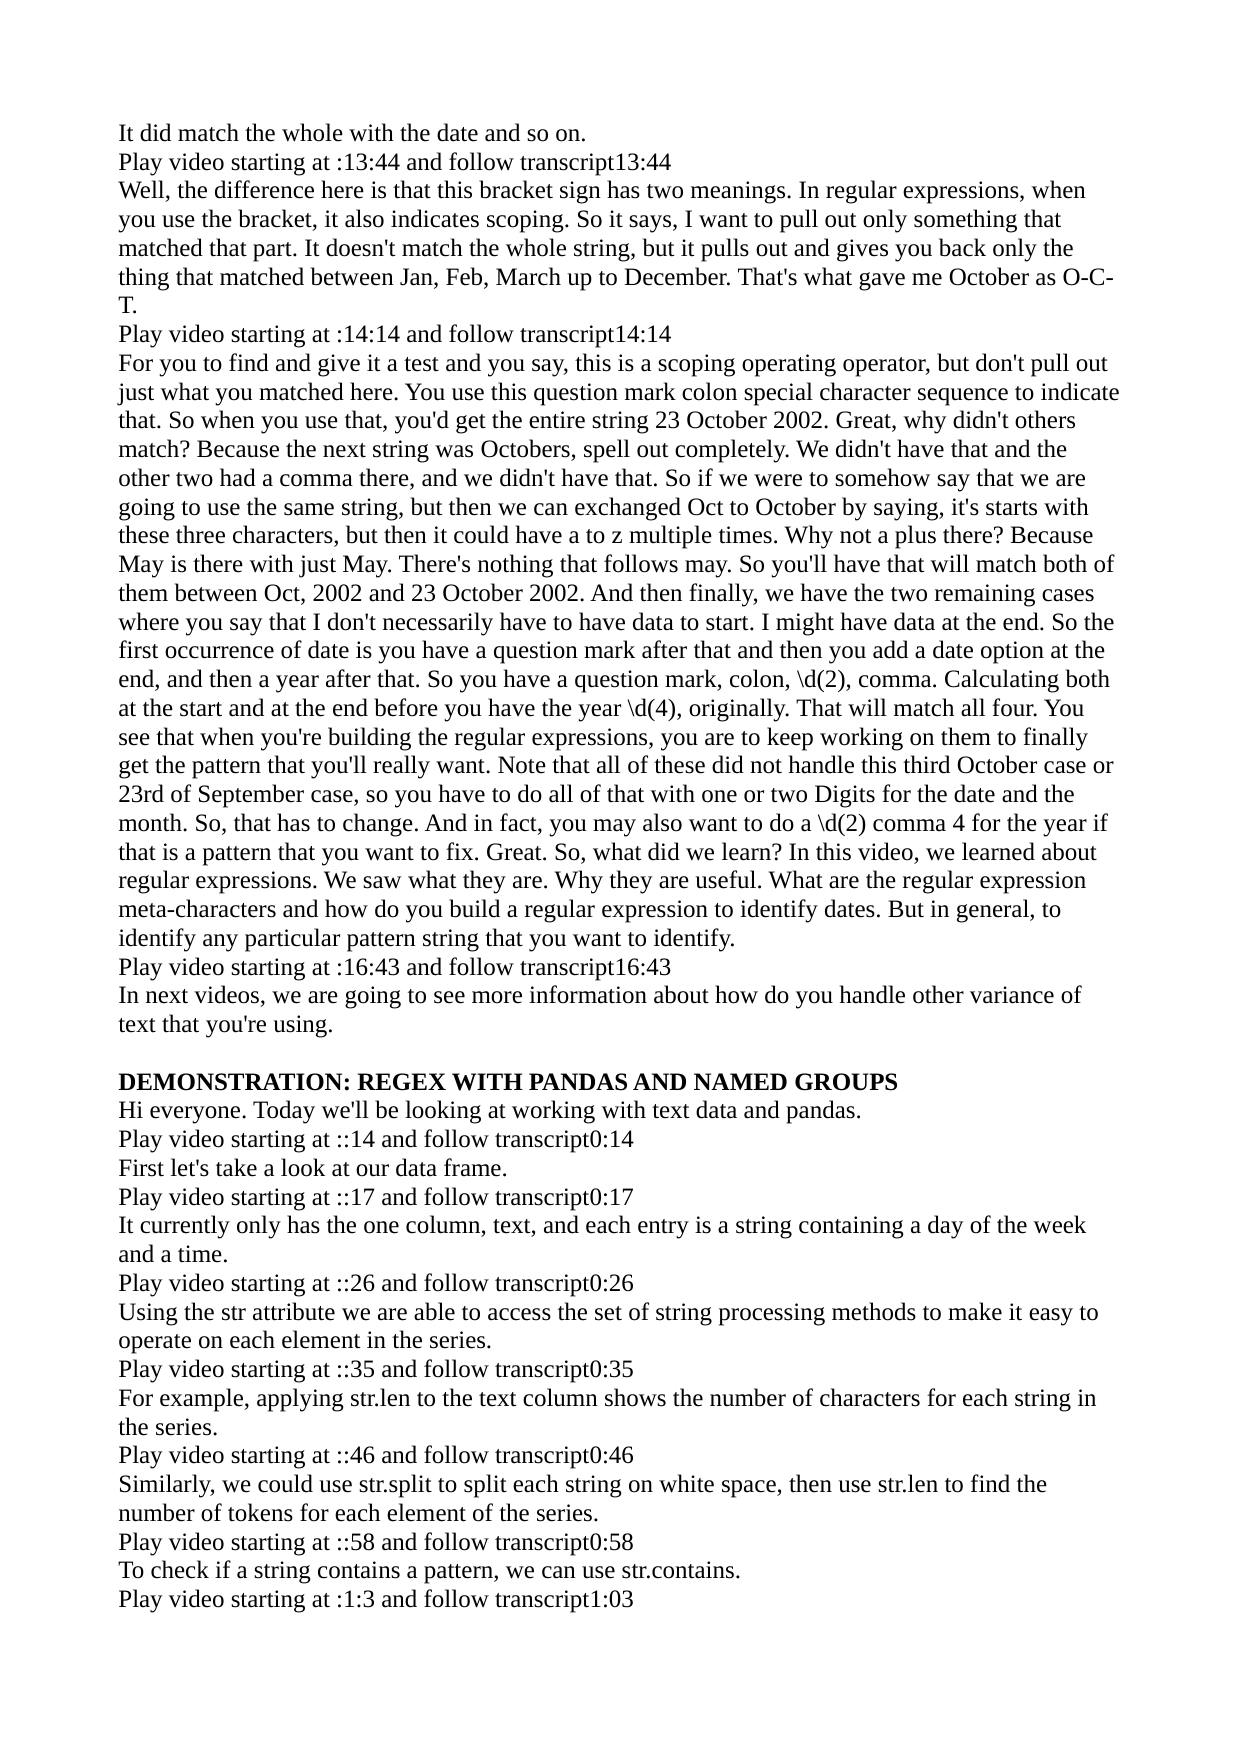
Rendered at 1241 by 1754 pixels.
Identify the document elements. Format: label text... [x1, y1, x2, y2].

text Play video starting at ::26 and follow transcript0:26 [118, 1268, 1122, 1297]
text First let's take a look at our data frame. [118, 1153, 1122, 1182]
text For example, applying str.len to the text column shows the number of characters for each string in the series. [118, 1383, 1122, 1441]
text Play video starting at ::35 and follow transcript0:35 [118, 1354, 1122, 1383]
text To check if a string contains a pattern, we can use str.contains. [118, 1556, 1122, 1584]
text Play video starting at ::46 and follow transcript0:46 [118, 1441, 1122, 1469]
text Hi everyone. Today we'll be looking at working with text data and pandas. [118, 1096, 1122, 1124]
text Play video starting at :14:14 and follow transcript14:14 [118, 319, 1122, 348]
text Play video starting at :13:44 and follow transcript13:44 [118, 147, 1122, 176]
text In next videos, we are going to see more information about how do you handle other variance of text that you're using. [118, 981, 1122, 1038]
text Well, the difference here is that this bracket sign has two meanings. In regular expressions, when you use the bracket, it also indicates scoping. So it says, I want to pull out only something that matched that part. It doesn't match the whole string, but it pulls out and gives you back only the thing that matched between Jan, Feb, March up to December. That's what gave me October as O-C-T. [118, 176, 1122, 319]
text Play video starting at :16:43 and follow transcript16:43 [118, 952, 1122, 981]
text It currently only has the one column, text, and each entry is a string containing a day of the week and a time. [118, 1211, 1122, 1268]
text DEMONSTRATION: REGEX WITH PANDAS AND NAMED GROUPS [118, 1067, 1122, 1096]
text It did match the whole with the date and so on. [118, 118, 1122, 147]
text Similarly, we could use str.split to split each string on white space, then use str.len to find the number of tokens for each element of the series. [118, 1469, 1122, 1527]
text For you to find and give it a test and you say, this is a scoping operating operator, but don't pull out just what you matched here. You use this question mark colon special character sequence to indicate that. So when you use that, you'd get the entire string 23 October 2002. Great, why didn't others match? Because the next string was Octobers, spell out completely. We didn't have that and the other two had a comma there, and we didn't have that. So if we were to somehow say that we are going to use the same string, but then we can exchanged Oct to October by saying, it's starts with these three characters, but then it could have a to z multiple times. Why not a plus there? Because May is there with just May. There's nothing that follows may. So you'll have that will match both of them between Oct, 2002 and 23 October 2002. And then finally, we have the two remaining cases where you say that I don't necessarily have to have data to start. I might have data at the end. So the first occurrence of date is you have a question mark after that and then you add a date option at the end, and then a year after that. So you have a question mark, colon, \d(2), comma. Calculating both at the start and at the end before you have the year \d(4), originally. That will match all four. You see that when you're building the regular expressions, you are to keep working on them to finally get the pattern that you'll really want. Note that all of these did not handle this third October case or 23rd of September case, so you have to do all of that with one or two Digits for the date and the month. So, that has to change. And in fact, you may also want to do a \d(2) comma 4 for the year if that is a pattern that you want to fix. Great. So, what did we learn? In this video, we learned about regular expressions. We saw what they are. Why they are useful. What are the regular expression meta-characters and how do you build a regular expression to identify dates. But in general, to identify any particular pattern string that you want to identify. [118, 348, 1122, 952]
text Play video starting at ::14 and follow transcript0:14 [118, 1124, 1122, 1153]
text Using the str attribute we are able to access the set of string processing methods to make it easy to operate on each element in the series. [118, 1297, 1122, 1354]
text Play video starting at ::17 and follow transcript0:17 [118, 1182, 1122, 1211]
text Play video starting at ::58 and follow transcript0:58 [118, 1527, 1122, 1556]
text Play video starting at :1:3 and follow transcript1:03 [118, 1584, 1122, 1613]
